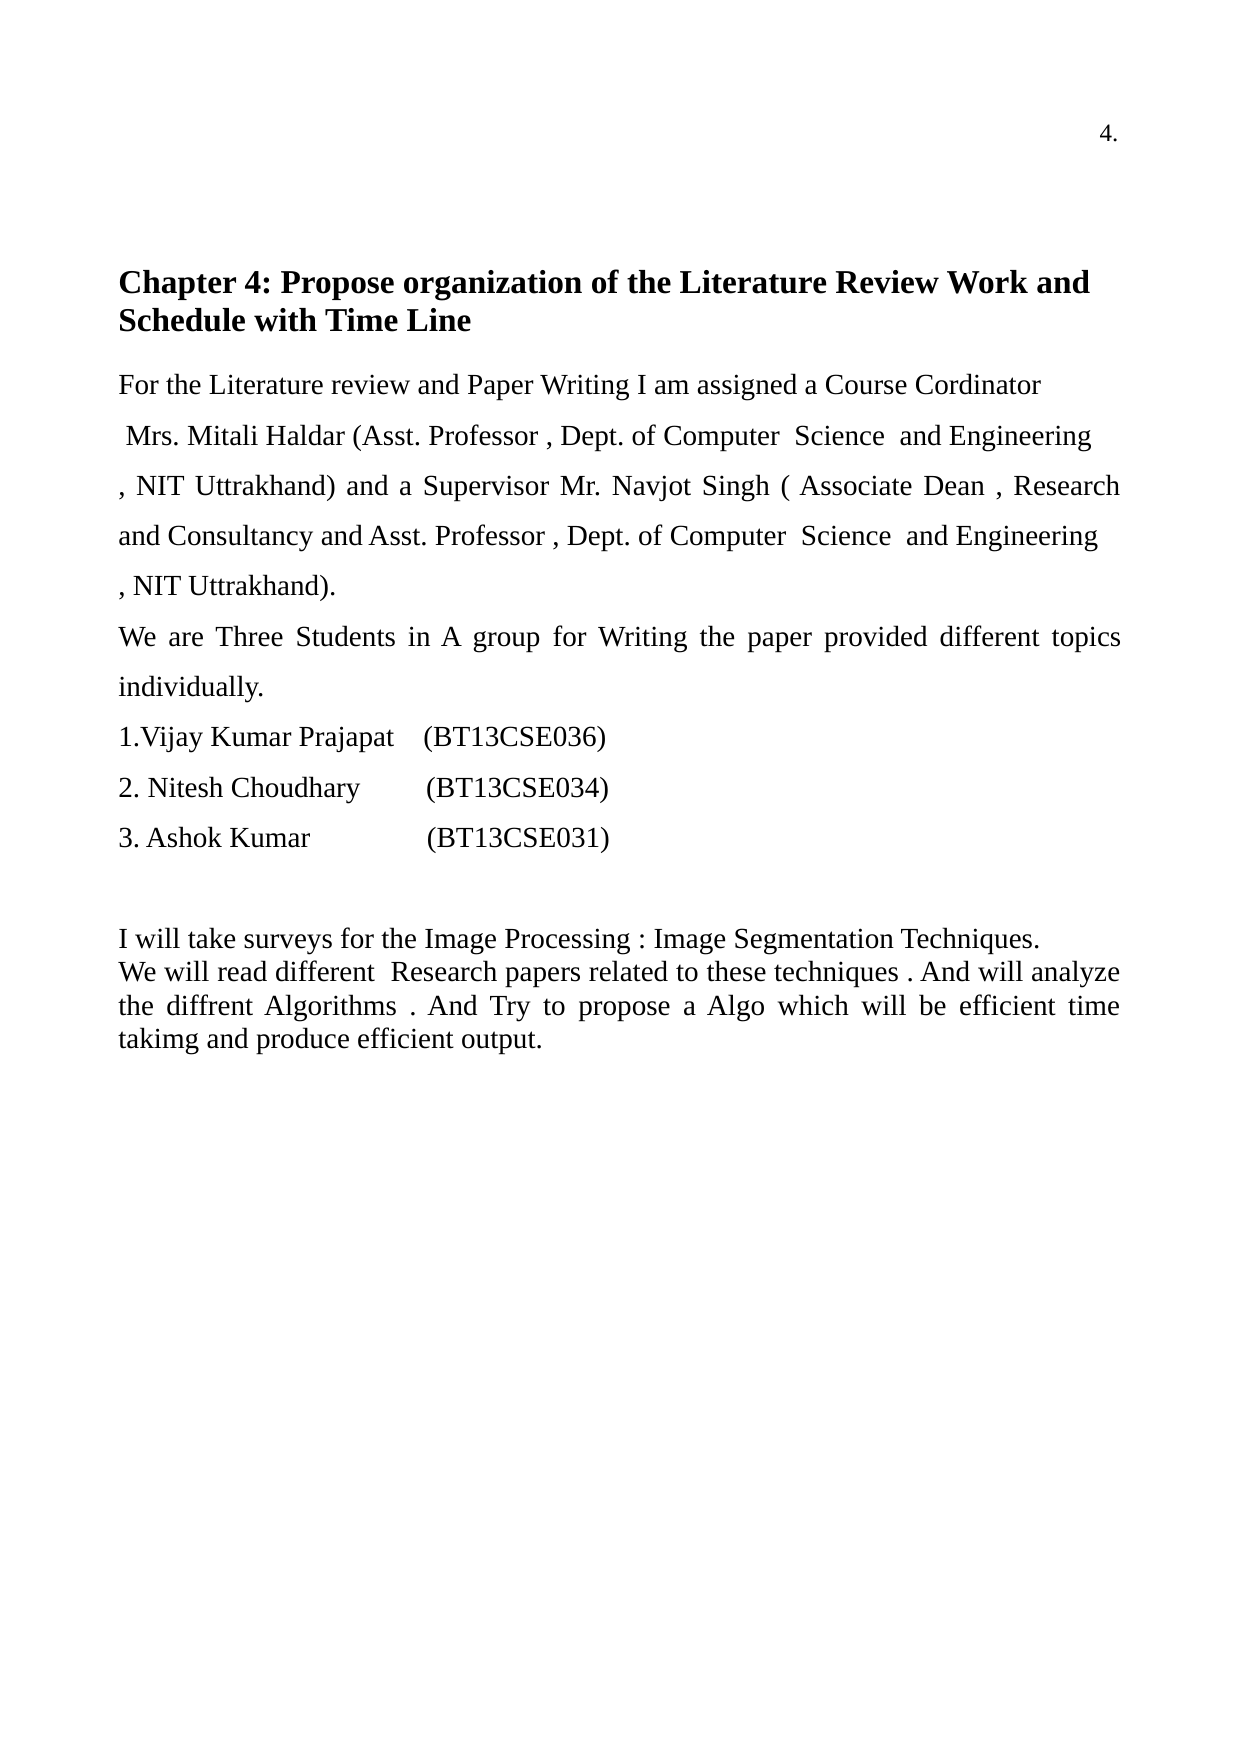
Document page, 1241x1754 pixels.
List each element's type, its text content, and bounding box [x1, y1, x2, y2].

text , NIT Uttrakhand). [118, 568, 1122, 602]
text Chapter 4: Propose organization of the Literature Review Work and Schedule with Time Line [118, 262, 1122, 338]
text 1.Vijay Kumar Prajapat (BT13CSE036) [118, 719, 1122, 753]
text We are Three Students in A group for Writing the paper provided different topics individually. [118, 619, 1122, 703]
text 4. [118, 118, 1122, 147]
text 2. Nitesh Choudhary (BT13CSE034) [118, 770, 1122, 803]
text For the Literature review and Paper Writing I am assigned a Course Cordinator [118, 367, 1122, 401]
text 3. Ashok Kumar (BT13CSE031) [118, 820, 1122, 854]
text I will take surveys for the Image Processing : Image Segmentation Techniques. [118, 921, 1122, 954]
text , NIT Uttrakhand) and a Supervisor Mr. Navjot Singh ( Associate Dean , Research and Consultancy and Asst. Professor , Dept. of Computer Science and Engineering [118, 468, 1122, 552]
text Mrs. Mitali Haldar (Asst. Professor , Dept. of Computer Science and Engineering [118, 418, 1122, 451]
text We will read different Research papers related to these techniques . And will analyze the diffrent Algorithms . And Try to propose a Algo which will be efficient time takimg and produce efficient output. [118, 954, 1122, 1055]
